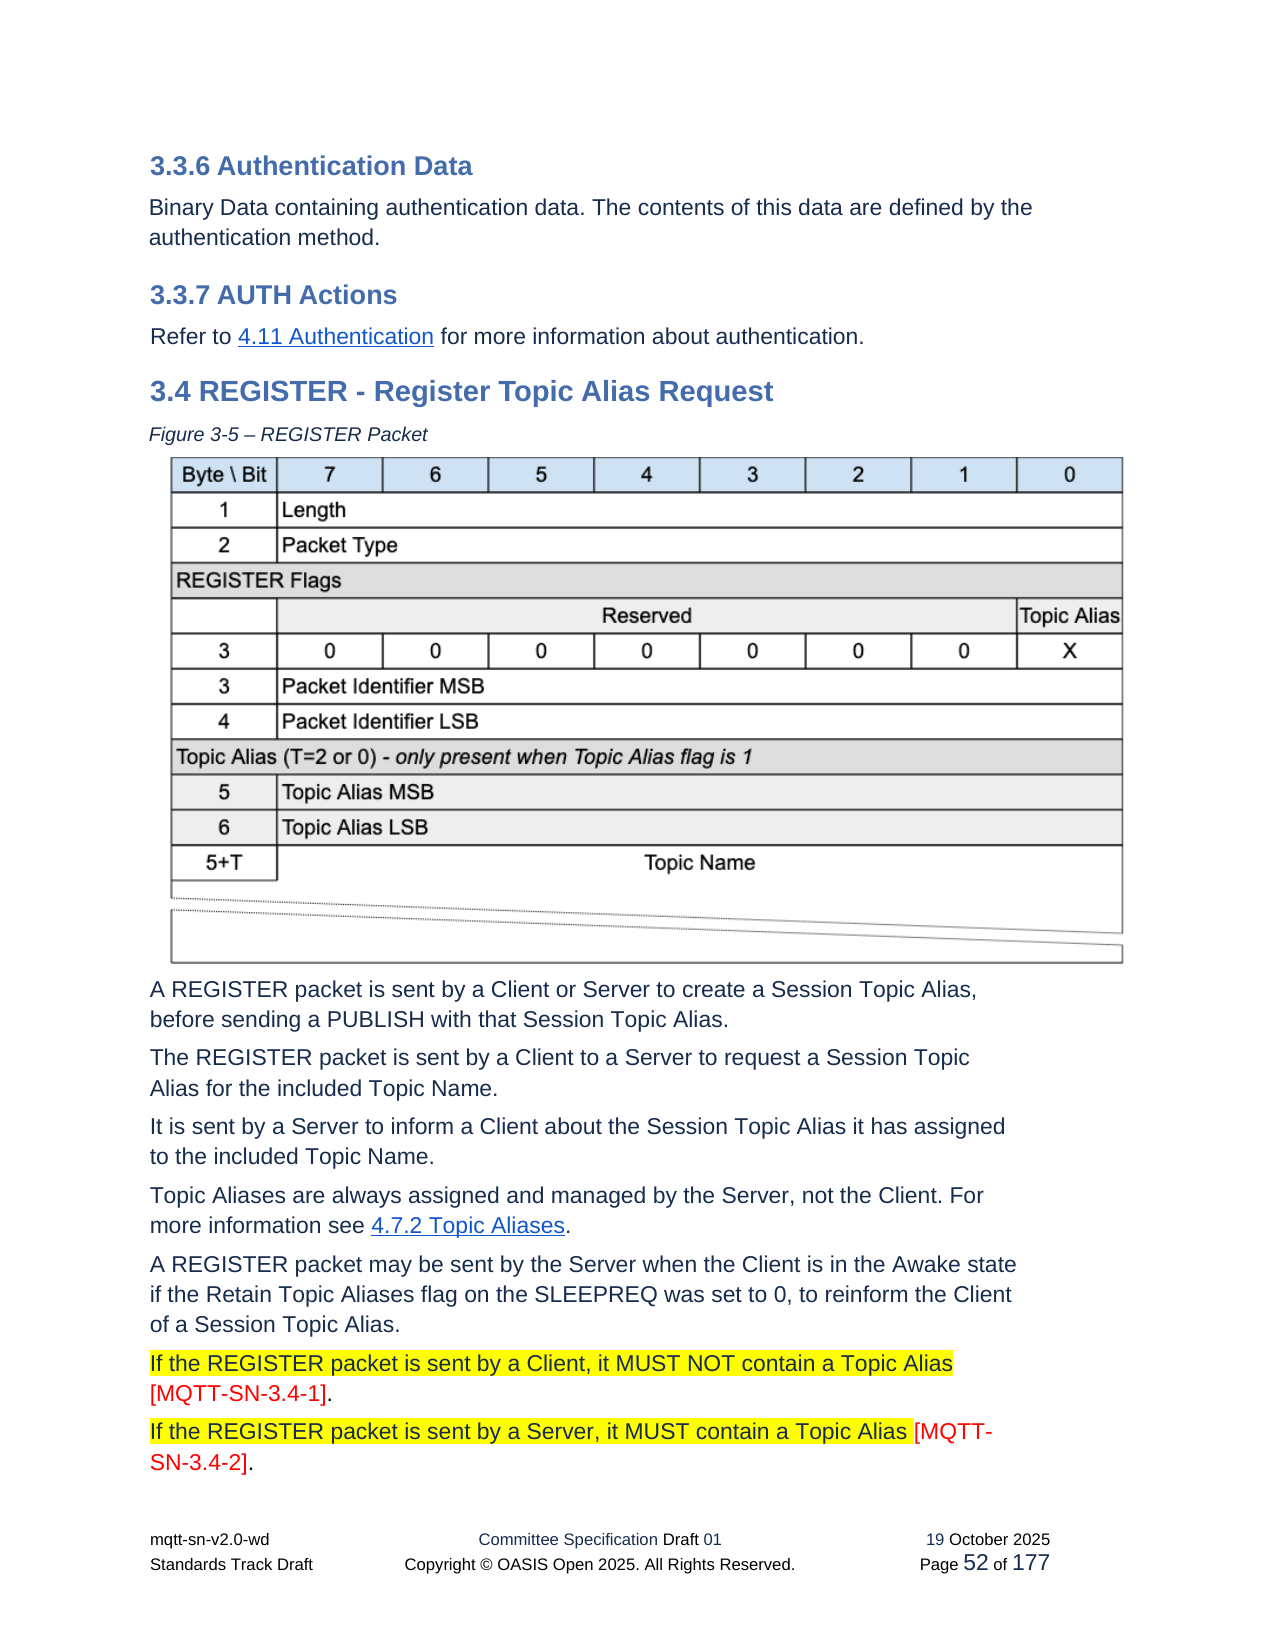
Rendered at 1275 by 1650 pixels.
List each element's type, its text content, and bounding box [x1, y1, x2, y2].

subtitle 3.4 REGISTER - Register Topic Alias Request [150, 374, 1124, 408]
text Figure 3-5 – REGISTER Packet [148, 423, 1124, 445]
text If the REGISTER packet is sent by a Server, it MUST contain a Topic Alias [MQTT-SN-3.4-2]. [149, 1418, 1022, 1475]
text Binary Data containing authentication data. The contents of this data are defined by the authentication method. [148, 194, 1124, 250]
subtitle 3.3.7 AUTH Actions [150, 279, 1124, 310]
subtitle 3.3.6 Authentication Data [150, 150, 1124, 181]
text Refer to 4.11 Authentication for more information about authentication. [150, 323, 1125, 349]
text If the REGISTER packet is sent by a Client, it MUST NOT contain a Topic Alias [MQTT-SN-3.4-1]. [149, 1349, 1022, 1406]
picture [148, 457, 1124, 964]
text It is sent by a Server to inform a Client about the Session Topic Alias it has assigned to the included Topic Name. [149, 1113, 1022, 1169]
text The REGISTER packet is sent by a Client to a Server to request a Session Topic Alias for the included Topic Name. [149, 1044, 1022, 1101]
text A REGISTER packet is sent by a Client or Server to create a Session Topic Alias, before sending a PUBLISH with that Session Topic Alias. [149, 976, 1022, 1032]
text A REGISTER packet may be sent by the Server when the Client is in the Awake state if the Retain Topic Aliases flag on the SLEEPREQ was set to 0, to reinform the Client of a Session Topic Alias. [149, 1251, 1022, 1337]
text Topic Aliases are always assigned and managed by the Server, not the Client. For more information see 4.7.2 Topic Aliases. [149, 1182, 1022, 1238]
